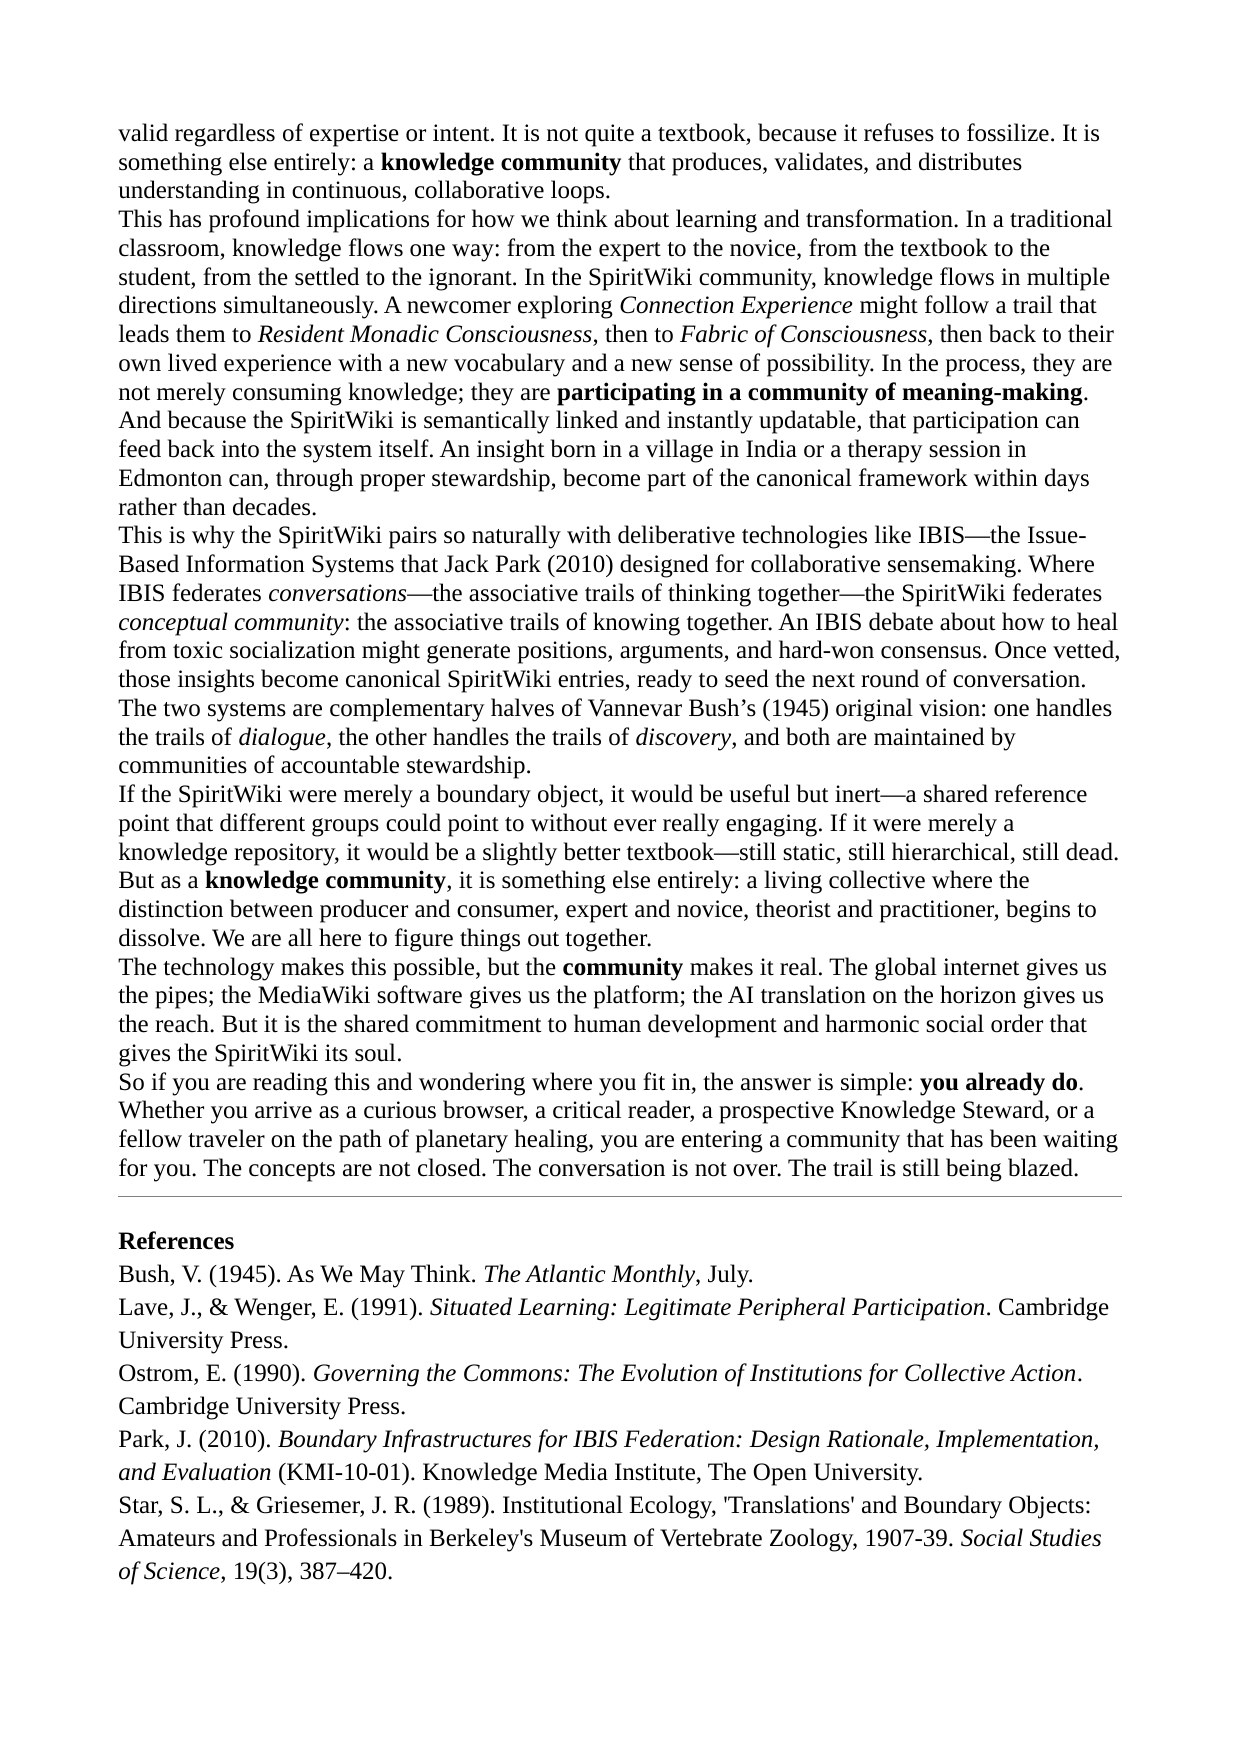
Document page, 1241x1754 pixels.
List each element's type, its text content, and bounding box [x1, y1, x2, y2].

text So if you are reading this and wondering where you fit in, the answer is simple: you already do. Whether you arrive as a curious browser, a critical reader, a prospective Knowledge Steward, or a fellow traveler on the path of planetary healing, you are entering a community that has been waiting for you. The concepts are not closed. The conversation is not over. The trail is still being blazed. [118, 1067, 1122, 1182]
text This is why the SpiritWiki pairs so naturally with deliberative technologies like IBIS—the Issue-Based Information Systems that Jack Park (2010) designed for collaborative sensemaking. Where IBIS federates conversations—the associative trails of thinking together—the SpiritWiki federates conceptual community: the associative trails of knowing together. An IBIS debate about how to heal from toxic socialization might generate positions, arguments, and hard-won consensus. Once vetted, those insights become canonical SpiritWiki entries, ready to seed the next round of conversation. The two systems are complementary halves of Vannevar Bush’s (1945) original vision: one handles the trails of dialogue, the other handles the trails of discovery, and both are maintained by communities of accountable stewardship. [118, 521, 1122, 779]
text References [118, 1226, 1122, 1255]
text Lave, J., & Wenger, E. (1991). Situated Learning: Legitimate Peripheral Participation. Cambridge University Press. [118, 1292, 1122, 1354]
text Ostrom, E. (1990). Governing the Commons: The Evolution of Institutions for Collective Action. Cambridge University Press. [118, 1358, 1122, 1420]
text The technology makes this possible, but the community makes it real. The global internet gives us the pipes; the MediaWiki software gives us the platform; the AI translation on the horizon gives us the reach. But it is the shared commitment to human development and harmonic social order that gives the SpiritWiki its soul. [118, 952, 1122, 1067]
text Park, J. (2010). Boundary Infrastructures for IBIS Federation: Design Rationale, Implementation, and Evaluation (KMI-10-01). Knowledge Media Institute, The Open University. [118, 1424, 1122, 1486]
text valid regardless of expertise or intent. It is not quite a textbook, because it refuses to fossilize. It is something else entirely: a knowledge community that produces, validates, and distributes understanding in continuous, collaborative loops. [118, 118, 1122, 204]
text If the SpiritWiki were merely a boundary object, it would be useful but inert—a shared reference point that different groups could point to without ever really engaging. If it were merely a knowledge repository, it would be a slightly better textbook—still static, still hierarchical, still dead. But as a knowledge community, it is something else entirely: a living collective where the distinction between producer and consumer, expert and novice, theorist and practitioner, begins to dissolve. We are all here to figure things out together. [118, 779, 1122, 952]
text Bush, V. (1945). As We May Think. The Atlantic Monthly, July. [118, 1259, 1122, 1288]
text This has profound implications for how we think about learning and transformation. In a traditional classroom, knowledge flows one way: from the expert to the novice, from the textbook to the student, from the settled to the ignorant. In the SpiritWiki community, knowledge flows in multiple directions simultaneously. A newcomer exploring Connection Experience might follow a trail that leads them to Resident Monadic Consciousness, then to Fabric of Consciousness, then back to their own lived experience with a new vocabulary and a new sense of possibility. In the process, they are not merely consuming knowledge; they are participating in a community of meaning-making. And because the SpiritWiki is semantically linked and instantly updatable, that participation can feed back into the system itself. An insight born in a village in India or a therapy session in Edmonton can, through proper stewardship, become part of the canonical framework within days rather than decades. [118, 204, 1122, 521]
text Star, S. L., & Griesemer, J. R. (1989). Institutional Ecology, 'Translations' and Boundary Objects: Amateurs and Professionals in Berkeley's Museum of Vertebrate Zoology, 1907-39. Social Studies of Science, 19(3), 387–420. [118, 1490, 1122, 1585]
